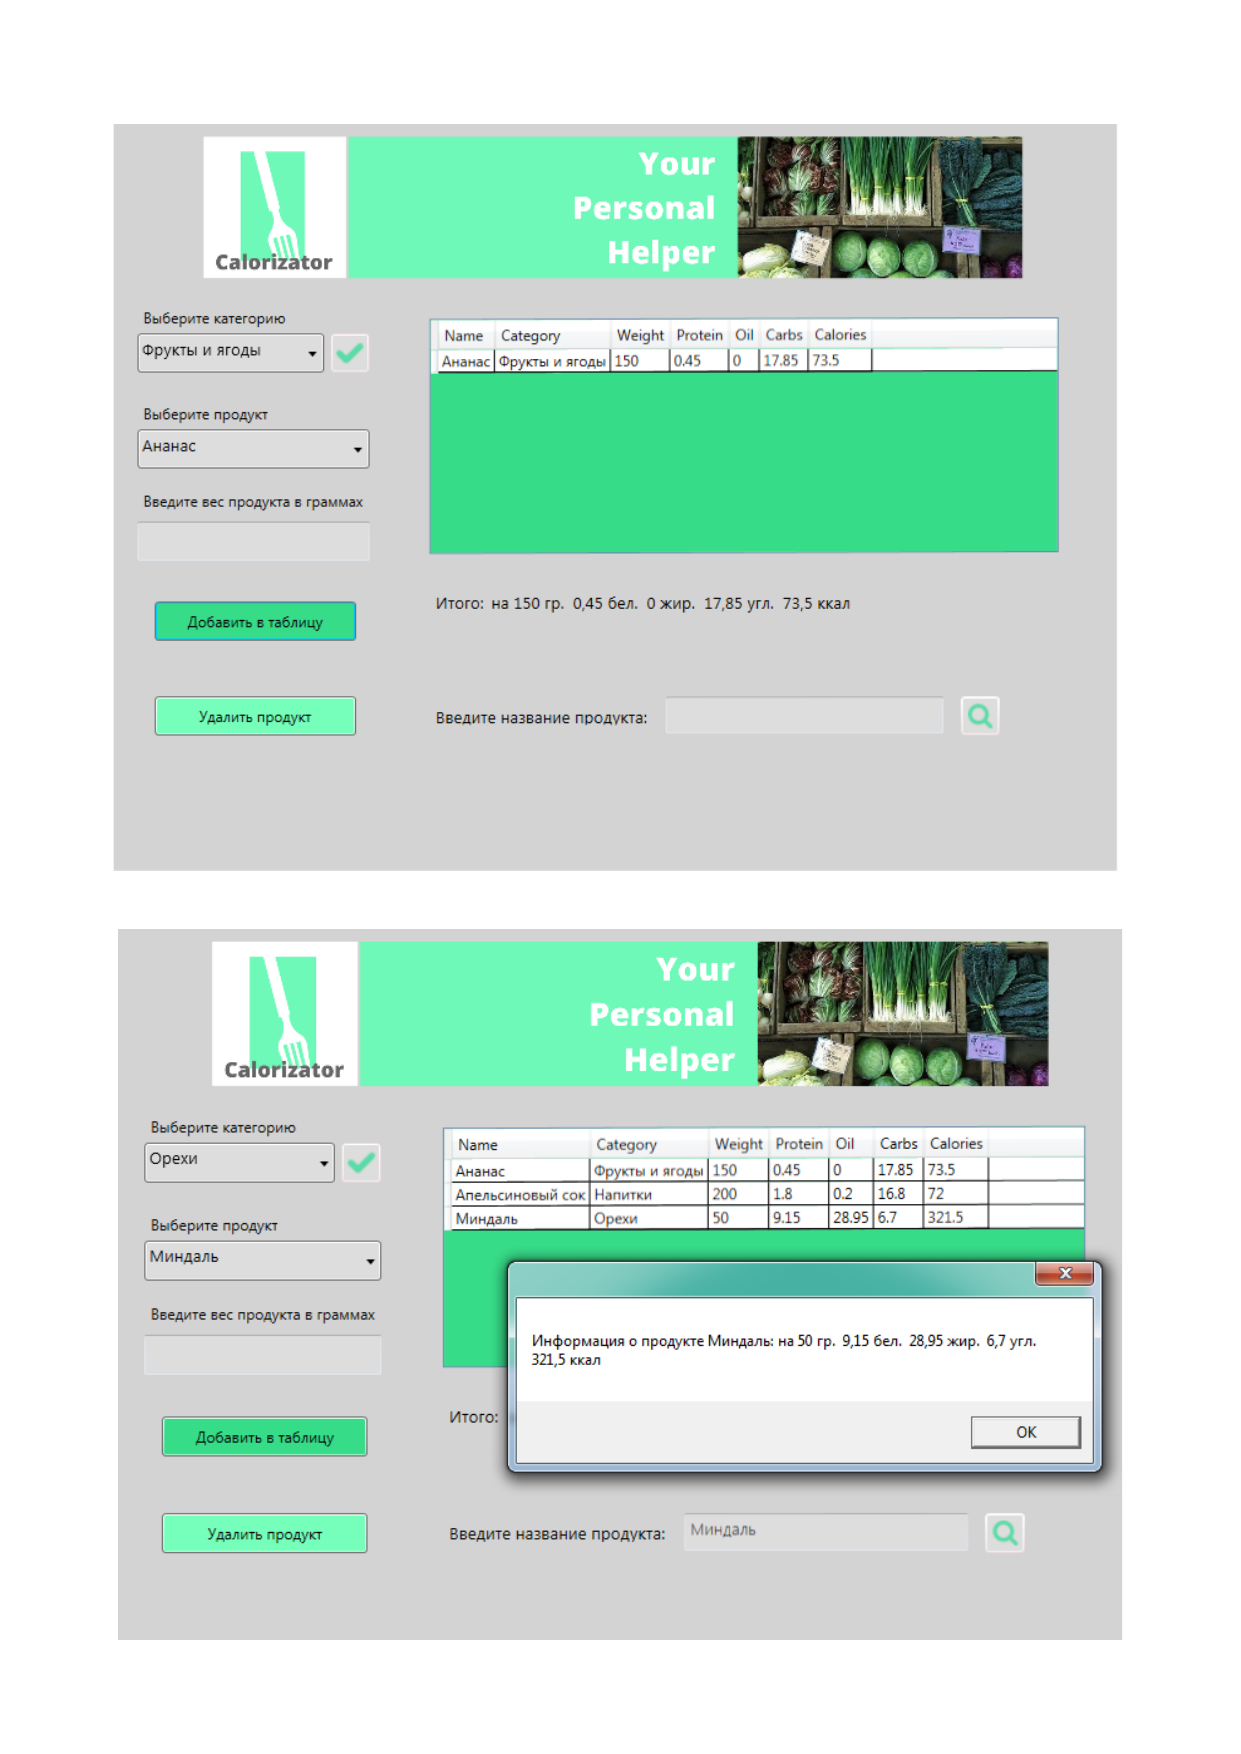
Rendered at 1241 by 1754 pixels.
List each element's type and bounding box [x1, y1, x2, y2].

picture [113, 124, 1118, 871]
picture [118, 929, 1123, 1640]
